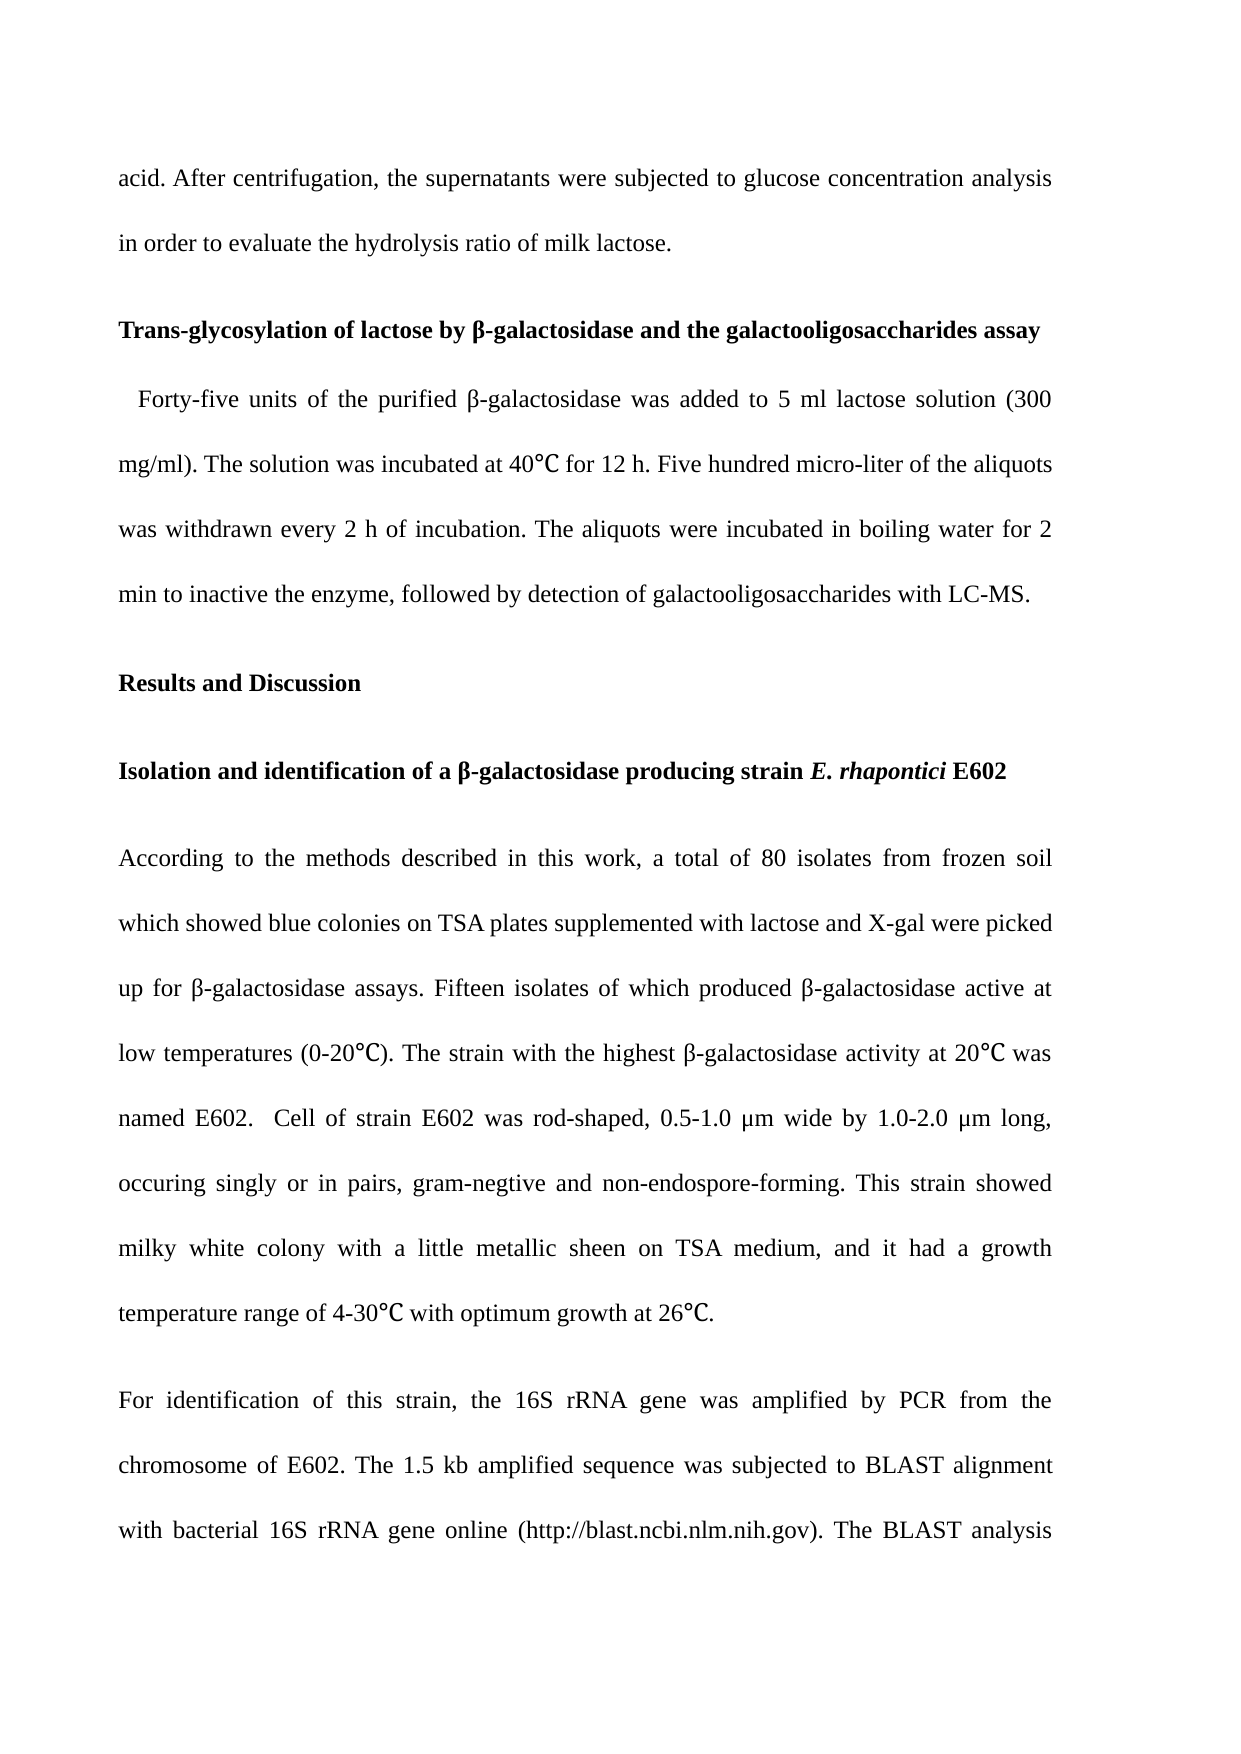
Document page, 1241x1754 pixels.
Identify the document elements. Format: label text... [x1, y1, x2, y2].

text acid. After centrifugation, the supernatants were subjected to glucose concentration analysis in order to evaluate the hydrolysis ratio of milk lactose. [118, 162, 1053, 259]
text Forty-five units of the purified β-galactosidase was added to 5 ml lactose solution (300 mg/ml). The solution was incubated at 40℃ for 12 h. Five hundred micro-liter of the aliquots was withdrawn every 2 h of incubation. The aliquots were incubated in boiling water for 2 min to inactive the enzyme, followed by detection of galactooligosaccharides with LC-MS. [118, 383, 1053, 610]
text Results and Discussion [118, 667, 1053, 700]
text Trans-glycosylation of lactose by β-galactosidase and the galactooligosaccharides assay [118, 314, 1053, 347]
text For identification of this strain, the 16S rRNA gene was amplified by PCR from the chromosome of E602. The 1.5 kb amplified sequence was subjected to BLAST alignment with bacterial 16S rRNA gene online (http://blast.ncbi.nlm.nih.gov). The BLAST analysis [118, 1384, 1053, 1547]
text According to the methods described in this work, a total of 80 isolates from frozen soil which showed blue colonies on TSA plates supplemented with lactose and X-gal were picked up for β-galactosidase assays. Fifteen isolates of which produced β-galactosidase active at low temperatures (0-20℃). The strain with the highest β-galactosidase activity at 20℃ was named E602. Cell of strain E602 was rod-shaped, 0.5-1.0 μm wide by 1.0-2.0 μm long, occuring singly or in pairs, gram-negtive and non-endospore-forming. This strain showed milky white colony with a little metallic sheen on TSA medium, and it had a growth temperature range of 4-30℃ with optimum growth at 26℃. [118, 842, 1053, 1329]
text Isolation and identification of a β-galactosidase producing strain E. rhapontici E602 [118, 754, 1053, 787]
